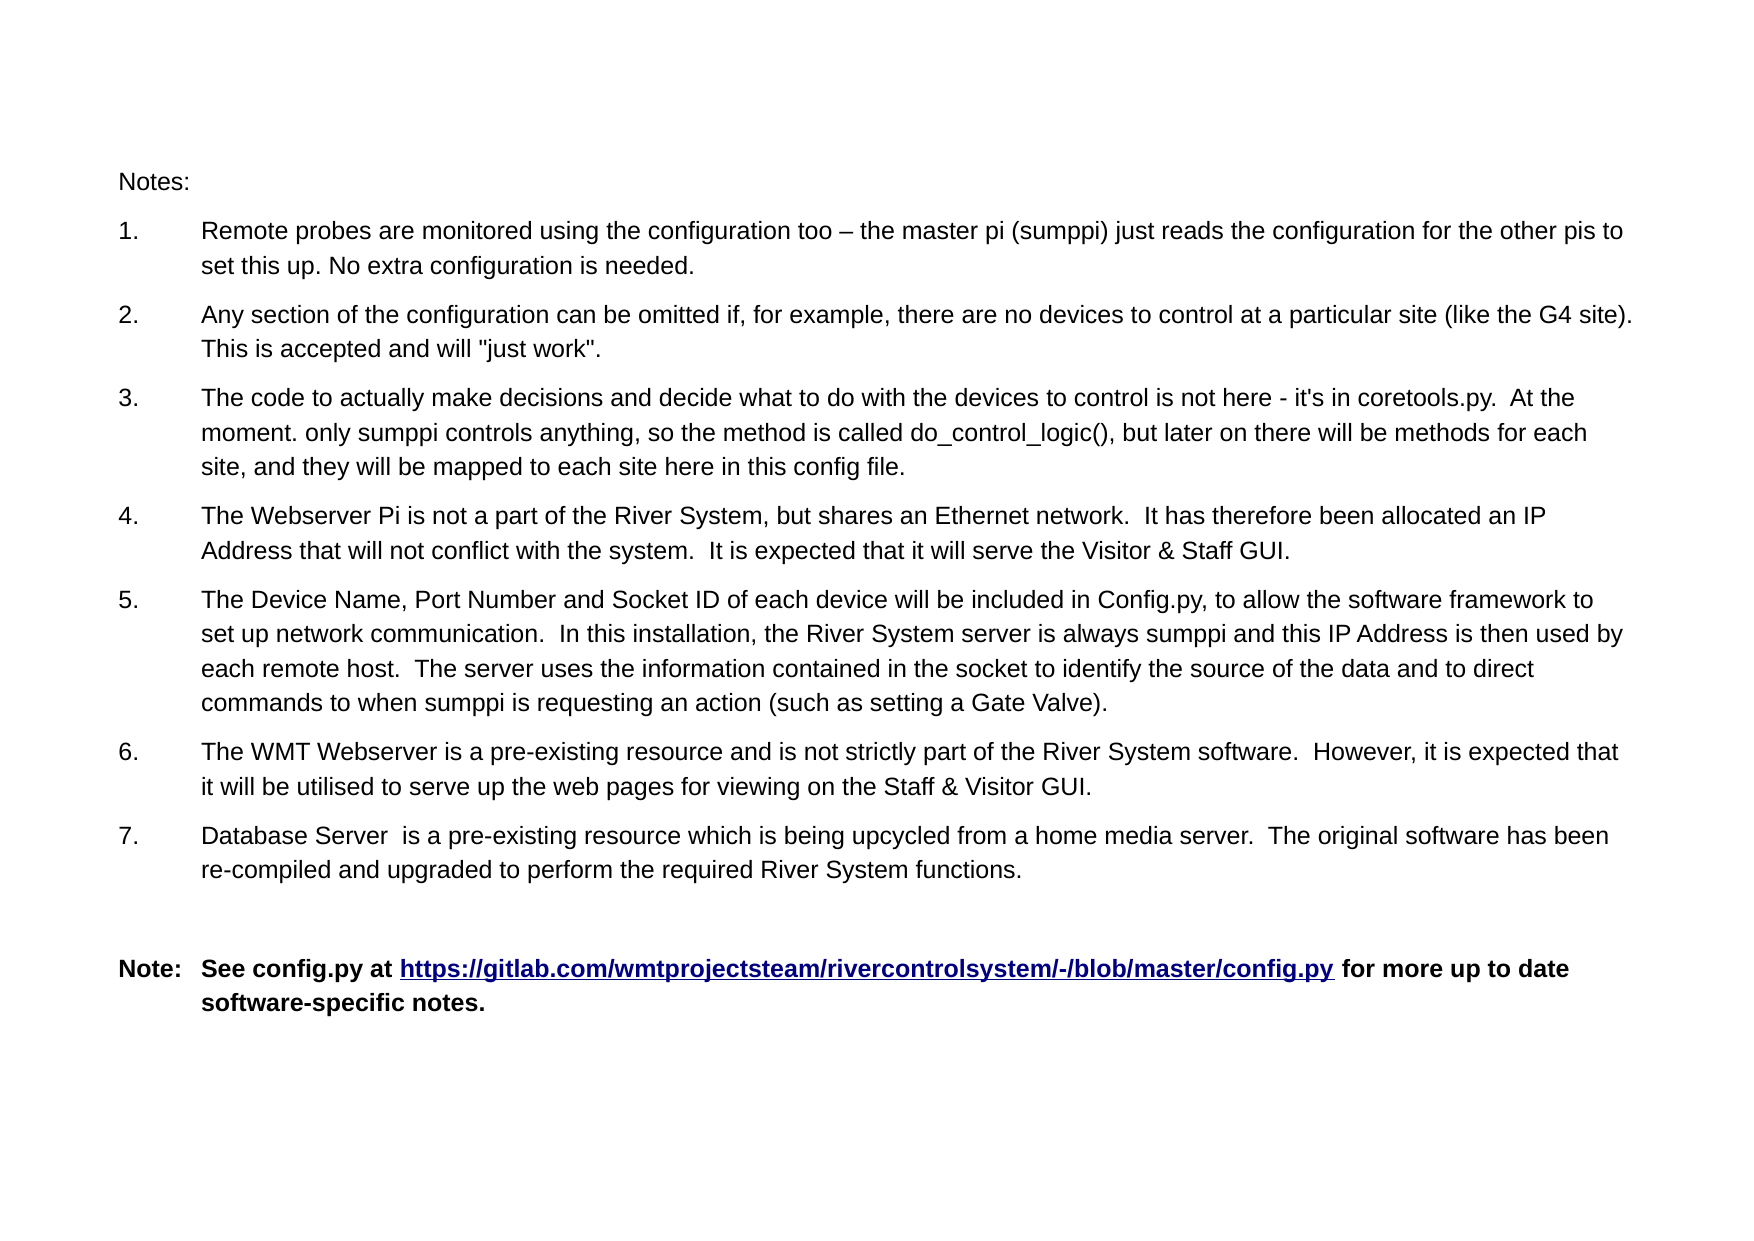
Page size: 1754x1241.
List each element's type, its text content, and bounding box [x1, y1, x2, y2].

text 2. Any section of the configuration can be omitted if, for example, there are no devices to control at a particular site (like the G4 site). This is accepted and will "just work". [118, 300, 1636, 363]
text 1. Remote probes are monitored using the configuration too – the master pi (sumppi) just reads the configuration for the other pis to set this up. No extra configuration is needed. [118, 216, 1636, 279]
text 7. Database Server is a pre-existing resource which is being upcycled from a home media server. The original software has been re-compiled and upgraded to perform the required River System functions. [118, 821, 1636, 884]
text Notes: [118, 167, 1636, 196]
text 4. The Webserver Pi is not a part of the River System, but shares an Ethernet network. It has therefore been allocated an IP Address that will not conflict with the system. It is expected that it will serve the Visitor & Staff GUI. [118, 501, 1636, 564]
text 5. The Device Name, Port Number and Socket ID of each device will be included in Config.py, to allow the software framework to set up network communication. In this installation, the River System server is always sumppi and this IP Address is then used by each remote host. The server uses the information contained in the socket to identify the source of the data and to direct commands to when sumppi is requesting an action (such as setting a Gate Valve). [118, 585, 1636, 717]
text 6. The WMT Webserver is a pre-existing resource and is not strictly part of the River System software. However, it is expected that it will be utilised to serve up the web pages for viewing on the Staff & Visitor GUI. [118, 737, 1636, 801]
text Note: See config.py at https://gitlab.com/wmtprojectsteam/rivercontrolsystem/-/blob/master/config.py for more up to date software-specific notes. [118, 953, 1636, 1017]
text 3. The code to actually make decisions and decide what to do with the devices to control is not here - it's in coretools.py. At the moment. only sumppi controls anything, so the method is called do_control_logic(), but later on there will be methods for each site, and they will be mapped to each site here in this config file. [118, 383, 1636, 481]
